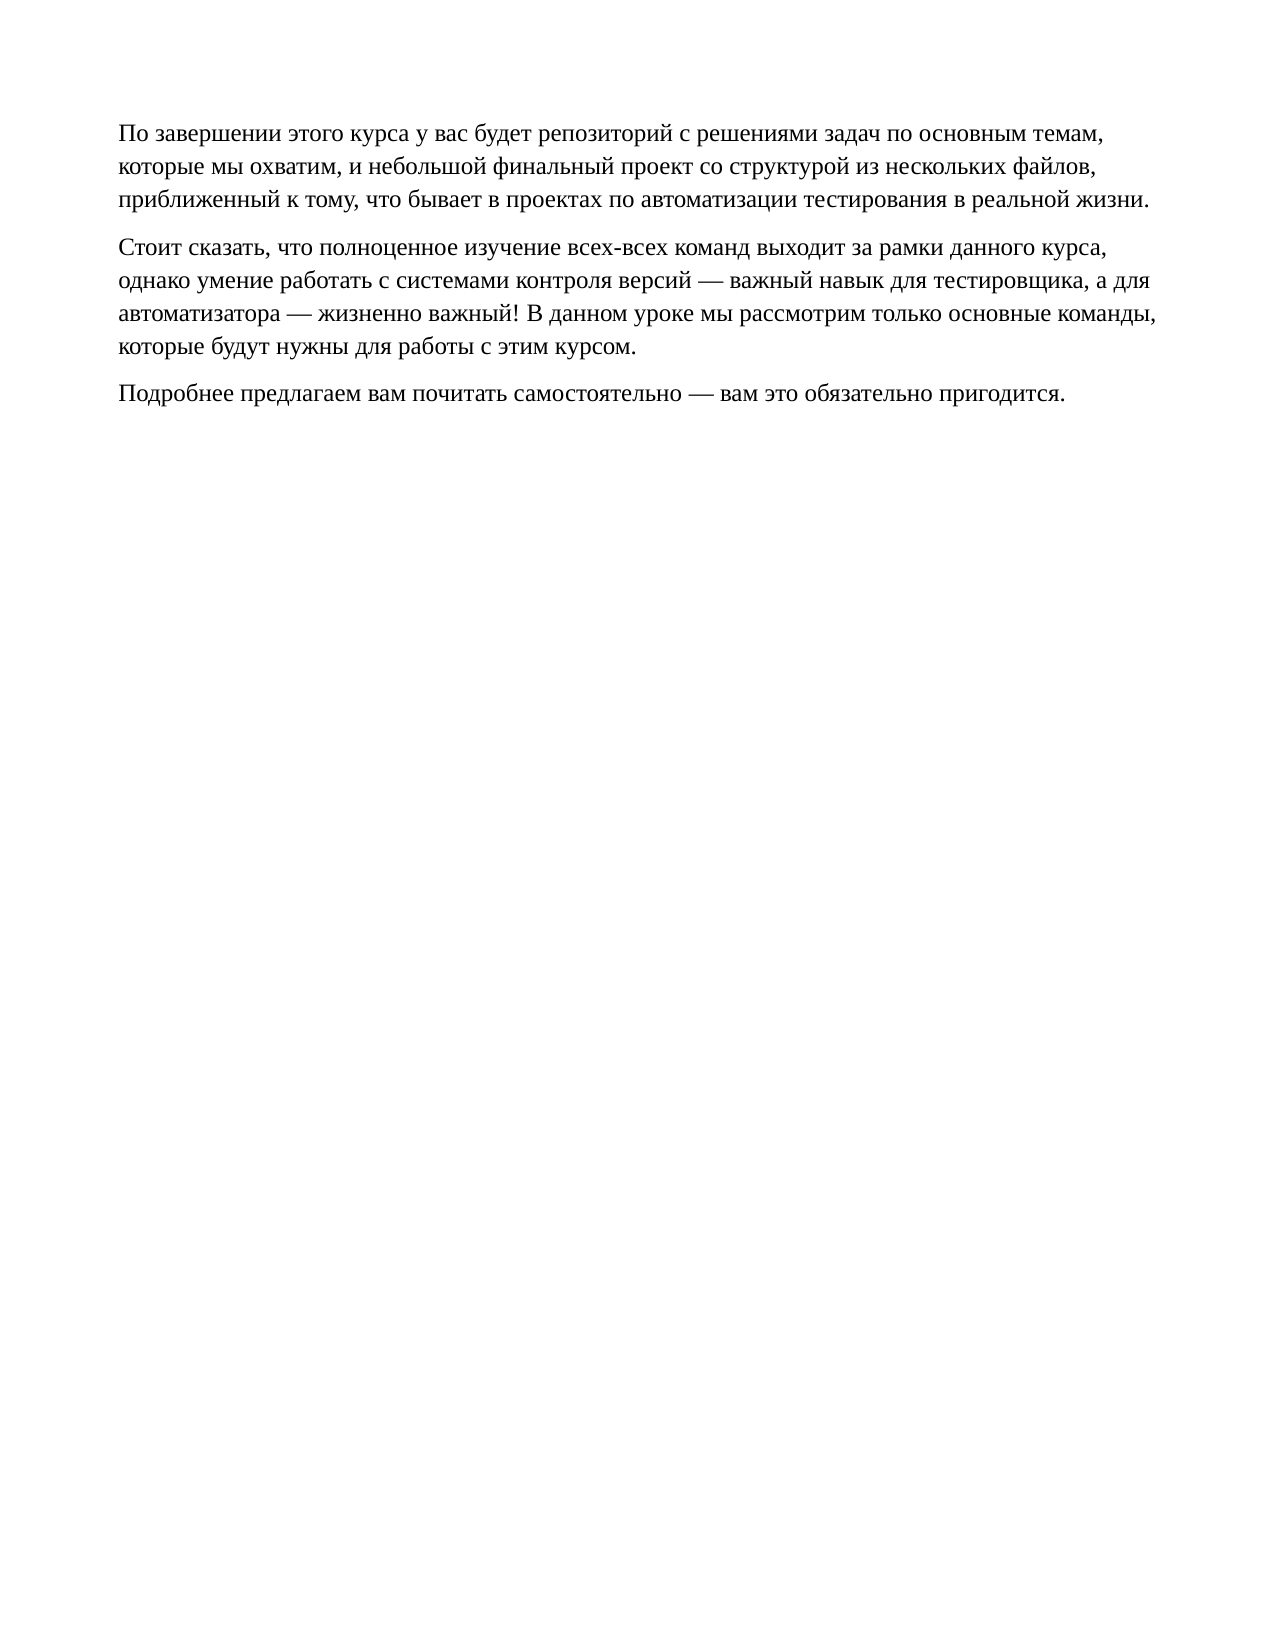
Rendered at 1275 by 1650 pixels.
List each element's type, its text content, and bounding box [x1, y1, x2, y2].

text По завершении этого курса у вас будет репозиторий с решениями задач по основным темам, которые мы охватим, и небольшой финальный проект со структурой из нескольких файлов, приближенный к тому, что бывает в проектах по автоматизации тестирования в реальной жизни. [118, 118, 1157, 213]
text Стоит сказать, что полноценное изучение всех-всех команд выходит за рамки данного курса, однако умение работать с системами контроля версий — важный навык для тестировщика, а для автоматизатора — жизненно важный! В данном уроке мы рассмотрим только основные команды, которые будут нужны для работы с этим курсом. [118, 232, 1157, 359]
text Подробнее предлагаем вам почитать самостоятельно — вам это обязательно пригодится. [118, 378, 1157, 407]
